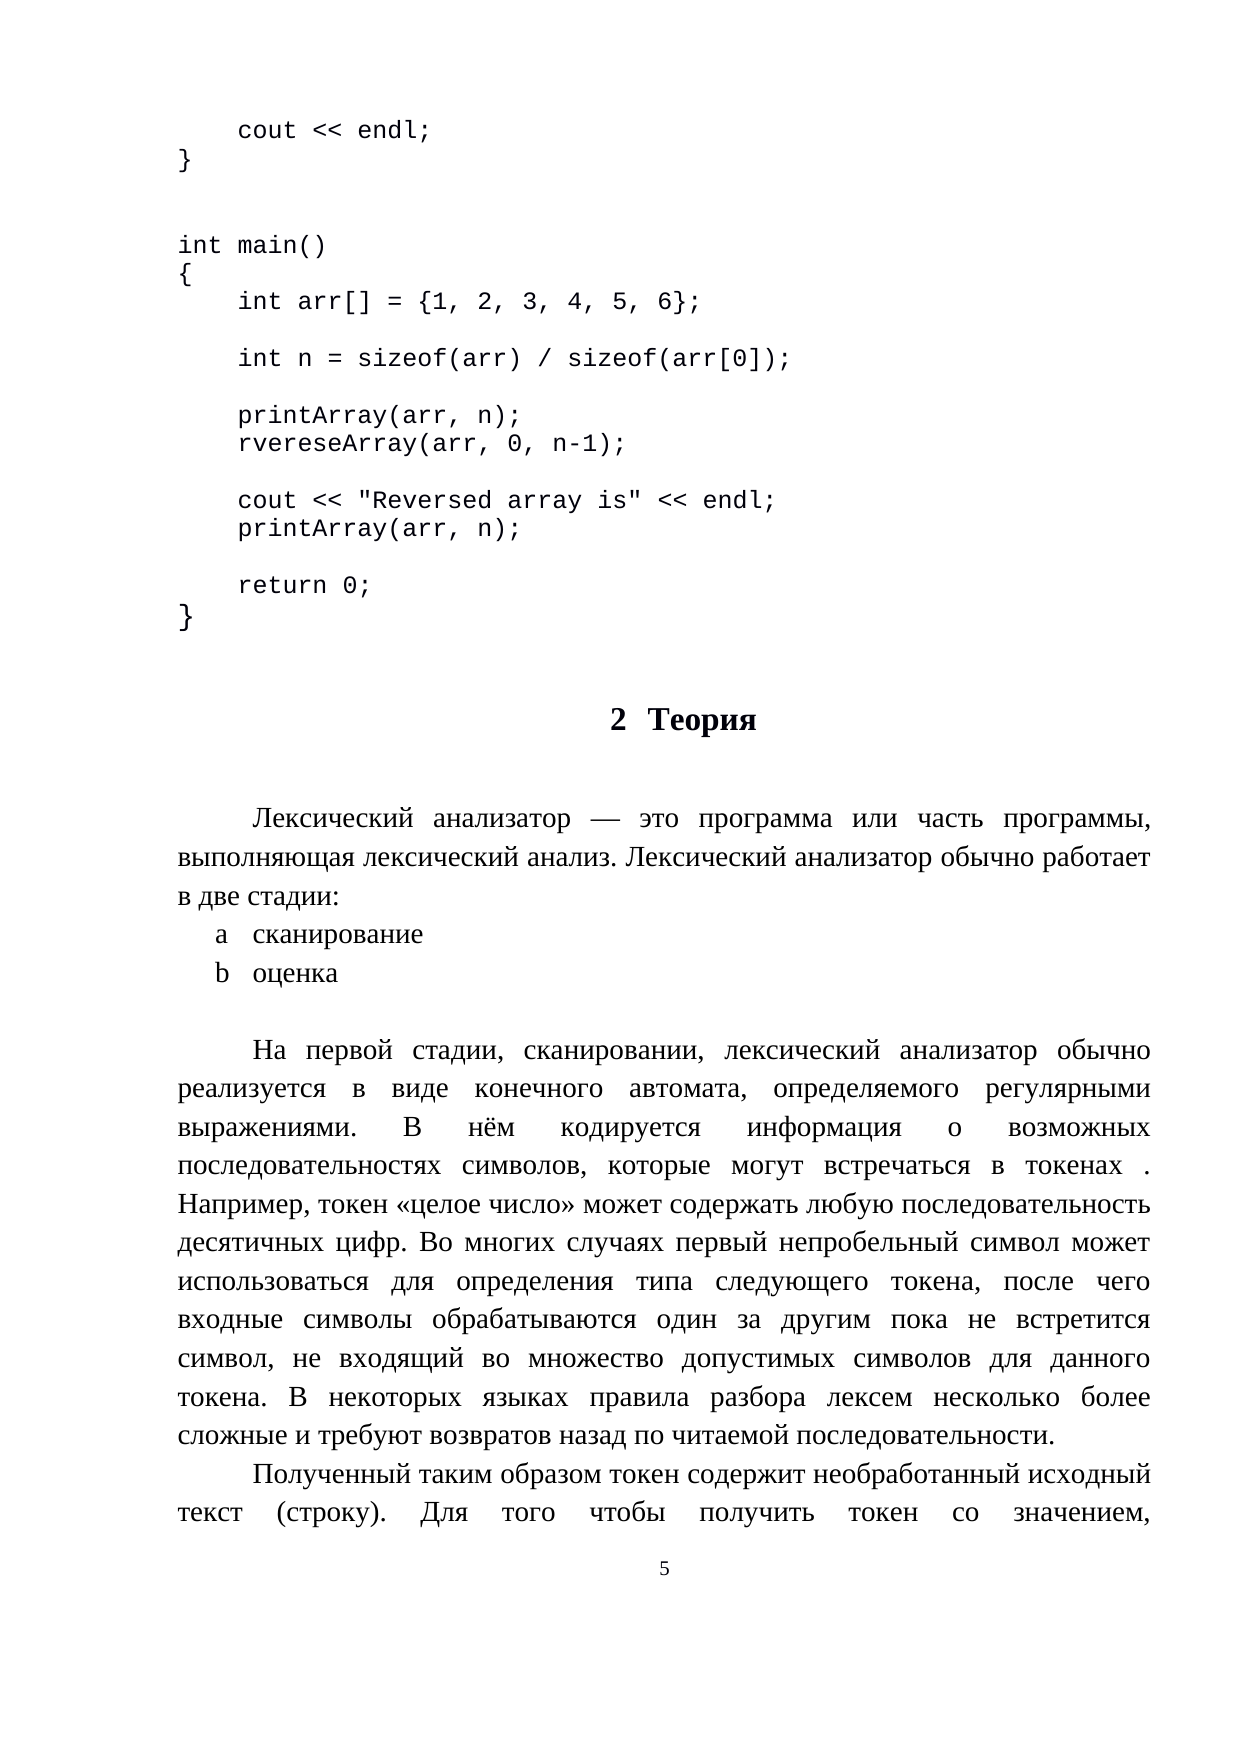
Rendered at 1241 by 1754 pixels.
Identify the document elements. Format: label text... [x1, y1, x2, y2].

text На первой стадии, сканировании, лексический анализатор обычно реализуется в виде конечного автомата, определяемого регулярными выражениями. В нём кодируется информация о возможных последовательностях символов, которые могут встречаться в токенах . Например, токен «целое число» может содержать любую последовательность десятичных цифр. Во многих случаях первый непробельный символ может использоваться для определения типа следующего токена, после чего входные символы обрабатываются один за другим пока не встретится символ, не входящий во множество допустимых символов для данного токена. В некоторых языках правила разбора лексем несколько более сложные и требуют возвратов назад по читаемой последовательности. [177, 1032, 1152, 1451]
text printArray(arr, n); [177, 516, 1152, 544]
text int n = sizeof(arr) / sizeof(arr[0]); [177, 346, 1152, 374]
text int arr[] = {1, 2, 3, 4, 5, 6}; [177, 289, 1152, 317]
text cout << endl; [177, 118, 1152, 146]
text printArray(arr, n); [177, 403, 1152, 431]
text { [177, 261, 1152, 289]
list оценка [215, 955, 1152, 988]
text Лексический анализатор — это программа или часть программы, выполняющая лексический анализ. Лексический анализатор обычно работает в две стадии: [177, 801, 1152, 911]
text rvereseArray(arr, 0, n-1); [177, 431, 1152, 459]
text cout << "Reversed array is" << endl; [177, 488, 1152, 516]
subtitle Теория [215, 699, 1152, 737]
text } [177, 146, 1152, 175]
text } [177, 601, 1152, 634]
text return 0; [177, 573, 1152, 601]
text int main() [177, 232, 1152, 261]
text Полученный таким образом токен содержит необработанный исходный текст (строку). Для того чтобы получить токен со значением, [177, 1456, 1152, 1528]
list сканирование [215, 916, 1152, 950]
